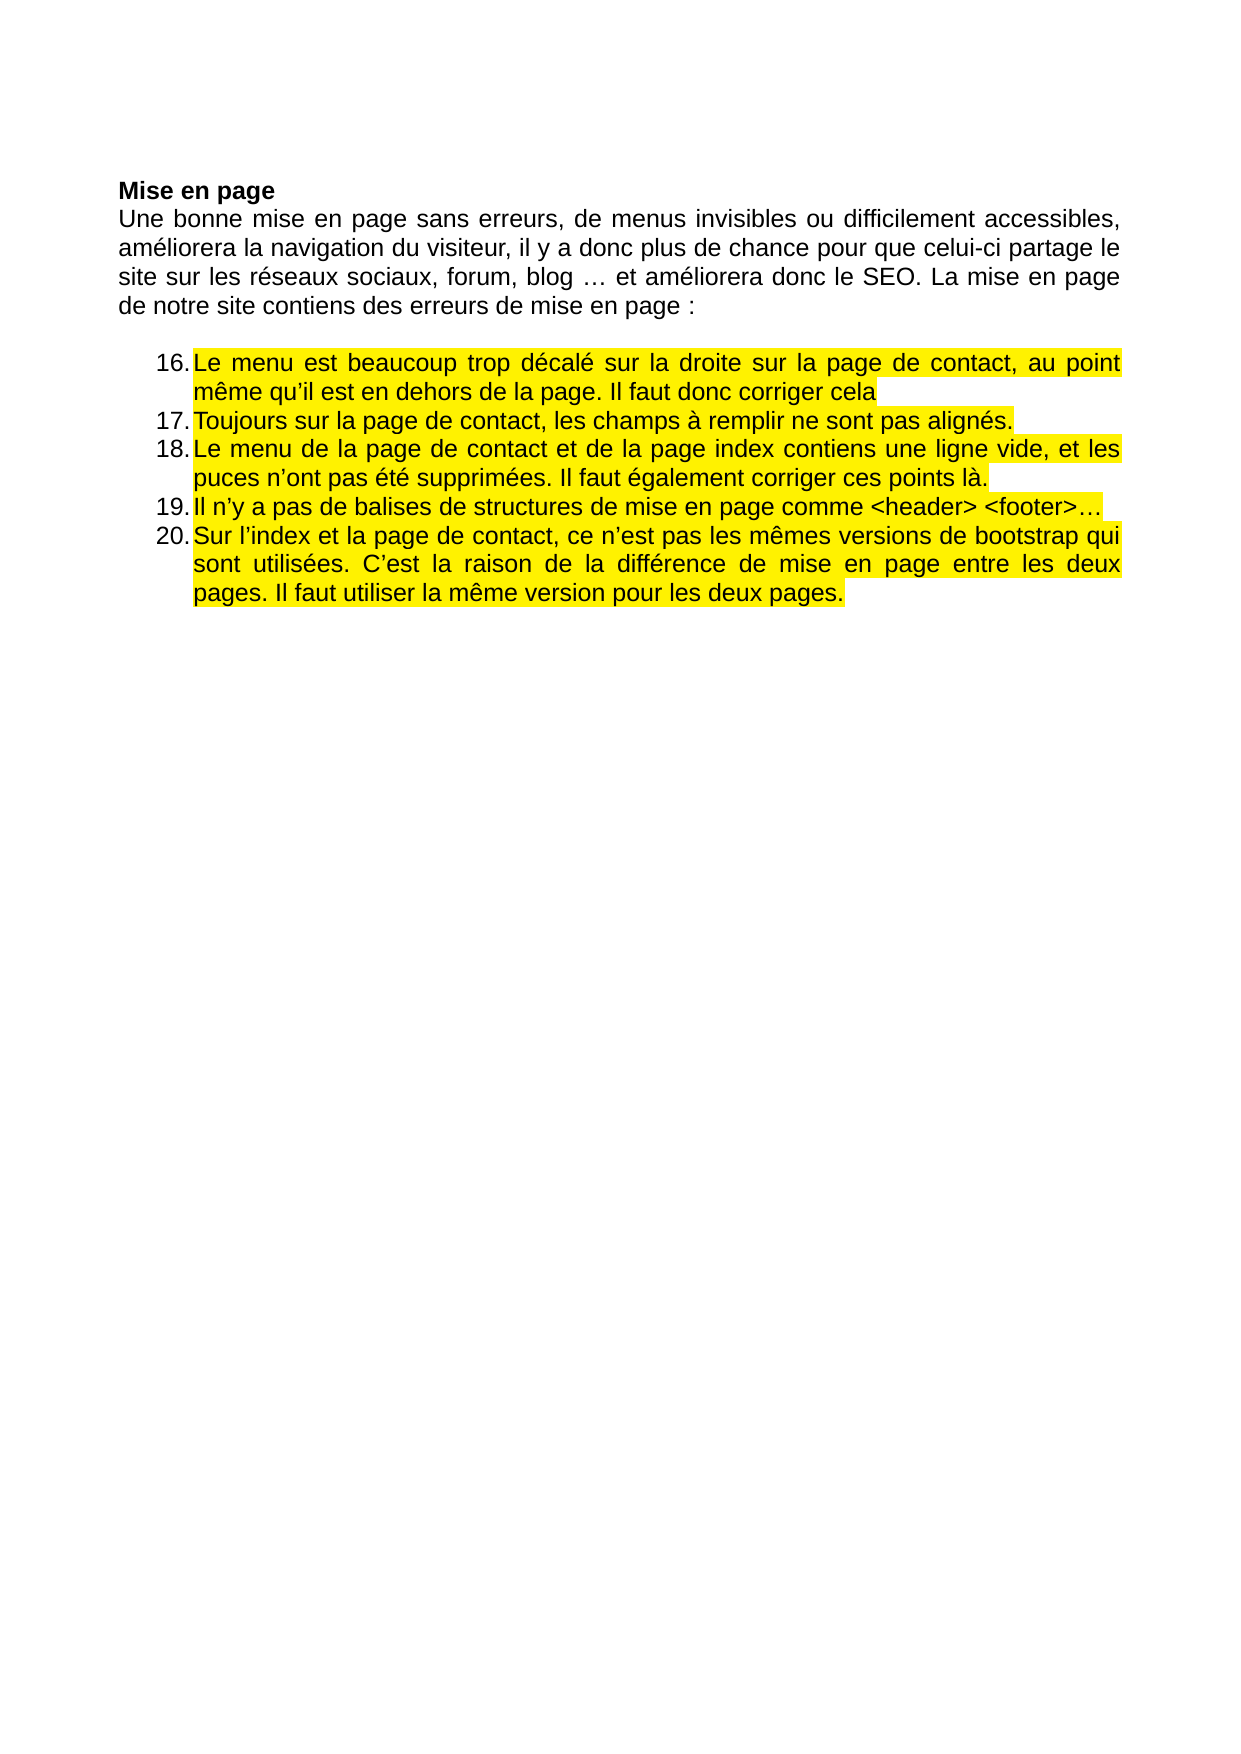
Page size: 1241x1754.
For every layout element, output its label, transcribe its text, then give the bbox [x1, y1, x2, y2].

list Le menu de la page de contact et de la page index contiens une ligne vide, et les puces n’ont pas été supprimées. Il faut également corriger ces points là. [156, 434, 1122, 492]
list Sur l’index et la page de contact, ce n’est pas les mêmes versions de bootstrap qui sont utilisées. C’est la raison de la différence de mise en page entre les deux pages. Il faut utiliser la même version pour les deux pages. [156, 521, 1122, 607]
list Il n’y a pas de balises de structures de mise en page comme <header> <footer>… [156, 492, 1122, 521]
list Le menu est beaucoup trop décalé sur la droite sur la page de contact, au point même qu’il est en dehors de la page. Il faut donc corriger cela [156, 348, 1122, 406]
list Toujours sur la page de contact, les champs à remplir ne sont pas alignés. [156, 406, 1122, 434]
text Une bonne mise en page sans erreurs, de menus invisibles ou difficilement accessibles, améliorera la navigation du visiteur, il y a donc plus de chance pour que celui-ci partage le site sur les réseaux sociaux, forum, blog … et améliorera donc le SEO. La mise en page de notre site contiens des erreurs de mise en page : [118, 204, 1122, 319]
text Mise en page [118, 176, 1122, 204]
